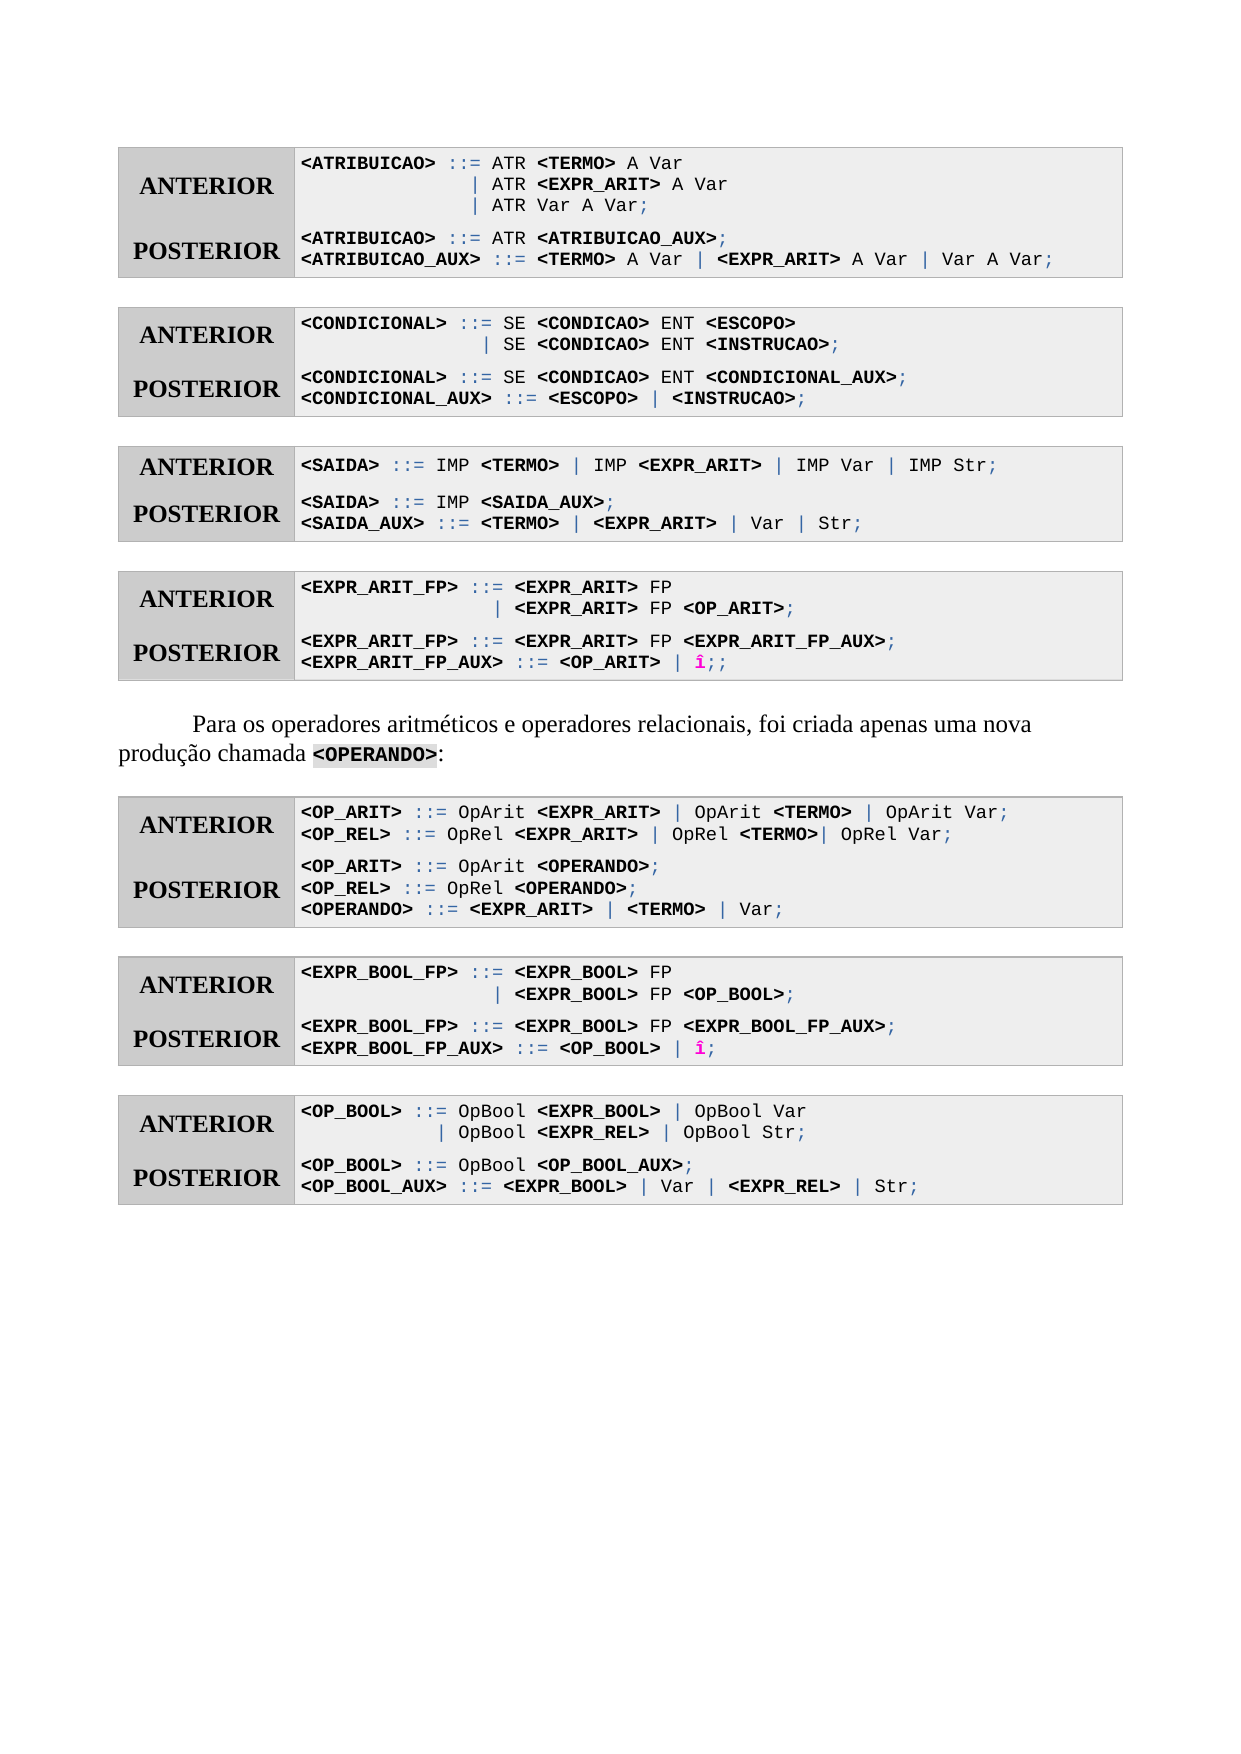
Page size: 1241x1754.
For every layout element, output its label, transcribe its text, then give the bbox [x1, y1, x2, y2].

table_cell <SAIDA> ::= IMP <SAIDA_AUX>; <SAIDA_AUX> ::= <TERMO> | <EXPR_ARIT> | Var | Str; [295, 487, 1122, 541]
table_header ANTERIOR [119, 958, 294, 1011]
table_header <ATRIBUICAO> ::= ATR <TERMO> A Var | ATR <EXPR_ARIT> A Var | ATR Var A Var; [295, 148, 1122, 223]
table_cell <ATRIBUICAO> ::= ATR <ATRIBUICAO_AUX>; <ATRIBUICAO_AUX> ::= <TERMO> A Var | <EXPR_ARIT> A Var | Var A Var; [295, 223, 1122, 277]
table_cell POSTERIOR [119, 362, 294, 416]
table_header <OP_BOOL> ::= OpBool <EXPR_BOOL> | OpBool Var | OpBool <EXPR_REL> | OpBool Str; [295, 1096, 1122, 1150]
table_header <OP_ARIT> ::= OpArit <EXPR_ARIT> | OpArit <TERMO> | OpArit Var; <OP_REL> ::= OpRel <EXPR_ARIT> | OpRel <TERMO>| OpRel Var; [295, 798, 1122, 851]
table_header <EXPR_BOOL_FP> ::= <EXPR_BOOL> FP | <EXPR_BOOL> FP <OP_BOOL>; [295, 958, 1122, 1011]
table_header ANTERIOR [119, 308, 294, 362]
table_cell <EXPR_BOOL_FP> ::= <EXPR_BOOL> FP <EXPR_BOOL_FP_AUX>; <EXPR_BOOL_FP_AUX> ::= <OP_BOOL> | î; [295, 1011, 1122, 1065]
table_header ANTERIOR [119, 1096, 294, 1150]
table_cell POSTERIOR [119, 851, 294, 927]
table_header ANTERIOR [119, 148, 294, 223]
table_header <SAIDA> ::= IMP <TERMO> | IMP <EXPR_ARIT> | IMP Var | IMP Str; [295, 447, 1122, 487]
table_header ANTERIOR [119, 572, 294, 626]
table_header <EXPR_ARIT_FP> ::= <EXPR_ARIT> FP | <EXPR_ARIT> FP <OP_ARIT>; [295, 572, 1122, 626]
table_cell <EXPR_ARIT_FP> ::= <EXPR_ARIT> FP <EXPR_ARIT_FP_AUX>; <EXPR_ARIT_FP_AUX> ::= <OP_ARIT> | î;; [295, 626, 1122, 679]
table_cell POSTERIOR [119, 1150, 294, 1204]
table_cell <OP_ARIT> ::= OpArit <OPERANDO>; <OP_REL> ::= OpRel <OPERANDO>; <OPERANDO> ::= <EXPR_ARIT> | <TERMO> | Var; [295, 851, 1122, 927]
table_cell <CONDICIONAL> ::= SE <CONDICAO> ENT <CONDICIONAL_AUX>; <CONDICIONAL_AUX> ::= <ESCOPO> | <INSTRUCAO>; [295, 362, 1122, 416]
table_cell POSTERIOR [119, 626, 294, 679]
table_header ANTERIOR [119, 447, 294, 487]
table_header <CONDICIONAL> ::= SE <CONDICAO> ENT <ESCOPO> | SE <CONDICAO> ENT <INSTRUCAO>; [295, 308, 1122, 362]
text Para os operadores aritméticos e operadores relacionais, foi criada apenas uma nova produção chamada <OPERANDO>: [118, 709, 1122, 768]
table_header ANTERIOR [119, 798, 294, 851]
table_cell <OP_BOOL> ::= OpBool <OP_BOOL_AUX>; <OP_BOOL_AUX> ::= <EXPR_BOOL> | Var | <EXPR_REL> | Str; [295, 1150, 1122, 1204]
table_cell POSTERIOR [119, 223, 294, 277]
table_cell POSTERIOR [119, 1011, 294, 1065]
table_cell POSTERIOR [119, 487, 294, 541]
